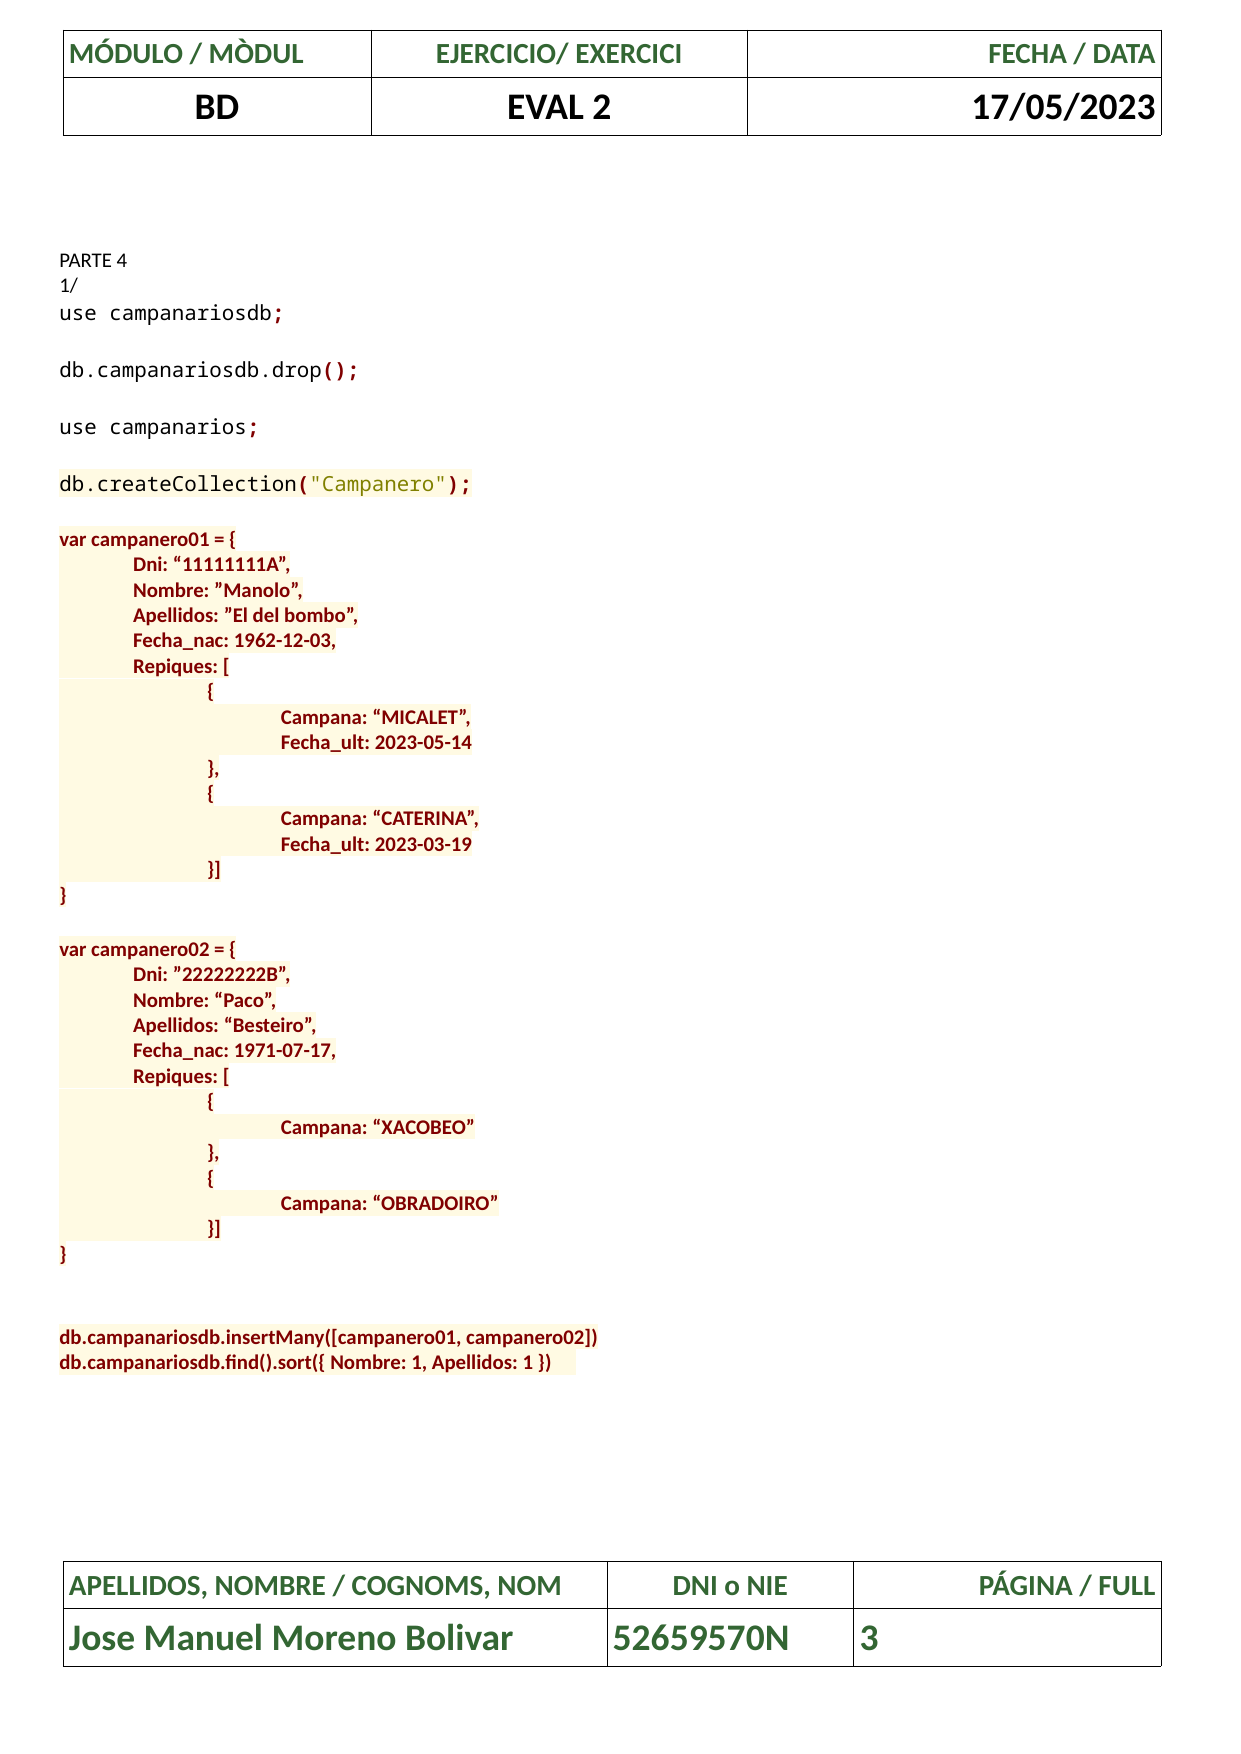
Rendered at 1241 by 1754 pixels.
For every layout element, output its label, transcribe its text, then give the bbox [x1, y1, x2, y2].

text Campana: “CATERINA”, [59, 806, 1181, 831]
text }] [59, 856, 1181, 882]
text db.campanariosdb.insertMany([campanero01, campanero02]) [59, 1324, 1181, 1349]
text Campana: “MICALET”, [59, 704, 1181, 729]
text Fecha_ult: 2023-03-19 [59, 831, 1181, 856]
text Repiques: [ [59, 653, 1181, 678]
text 1/ [59, 273, 1181, 298]
text Fecha_nac: 1962-12-03, [59, 628, 1181, 653]
text { [59, 1088, 1181, 1114]
text use campanarios; [59, 412, 1181, 440]
text Campana: “XACOBEO” [59, 1114, 1181, 1139]
text Dni: “11111111A”, [59, 551, 1181, 577]
text Fecha_nac: 1971-07-17, [59, 1038, 1181, 1063]
text }, [59, 1139, 1181, 1165]
text { [59, 780, 1181, 806]
text Nombre: ”Manolo”, [59, 577, 1181, 602]
text var campanero02 = { [59, 936, 1181, 961]
text Dni: ”22222222B”, [59, 961, 1181, 987]
text } [59, 1241, 1181, 1266]
text Nombre: “Paco”, [59, 987, 1181, 1012]
text db.campanariosdb.drop(); [59, 355, 1181, 383]
text { [59, 678, 1181, 704]
text Repiques: [ [59, 1063, 1181, 1088]
text PARTE 4 [59, 247, 1181, 273]
text { [59, 1165, 1181, 1190]
text db.campanariosdb.find().sort({ Nombre: 1, Apellidos: 1 }) [59, 1349, 1181, 1375]
text }] [59, 1216, 1181, 1241]
text Apellidos: ”El del bombo”, [59, 602, 1181, 628]
text db.createCollection("Campanero"); [59, 469, 1181, 497]
text Fecha_ult: 2023-05-14 [59, 729, 1181, 755]
text Campana: “OBRADOIRO” [59, 1190, 1181, 1216]
text use campanariosdb; [59, 298, 1181, 327]
text } [59, 882, 1181, 907]
text }, [59, 755, 1181, 780]
text Apellidos: “Besteiro”, [59, 1012, 1181, 1038]
text var campanero01 = { [59, 526, 1181, 551]
